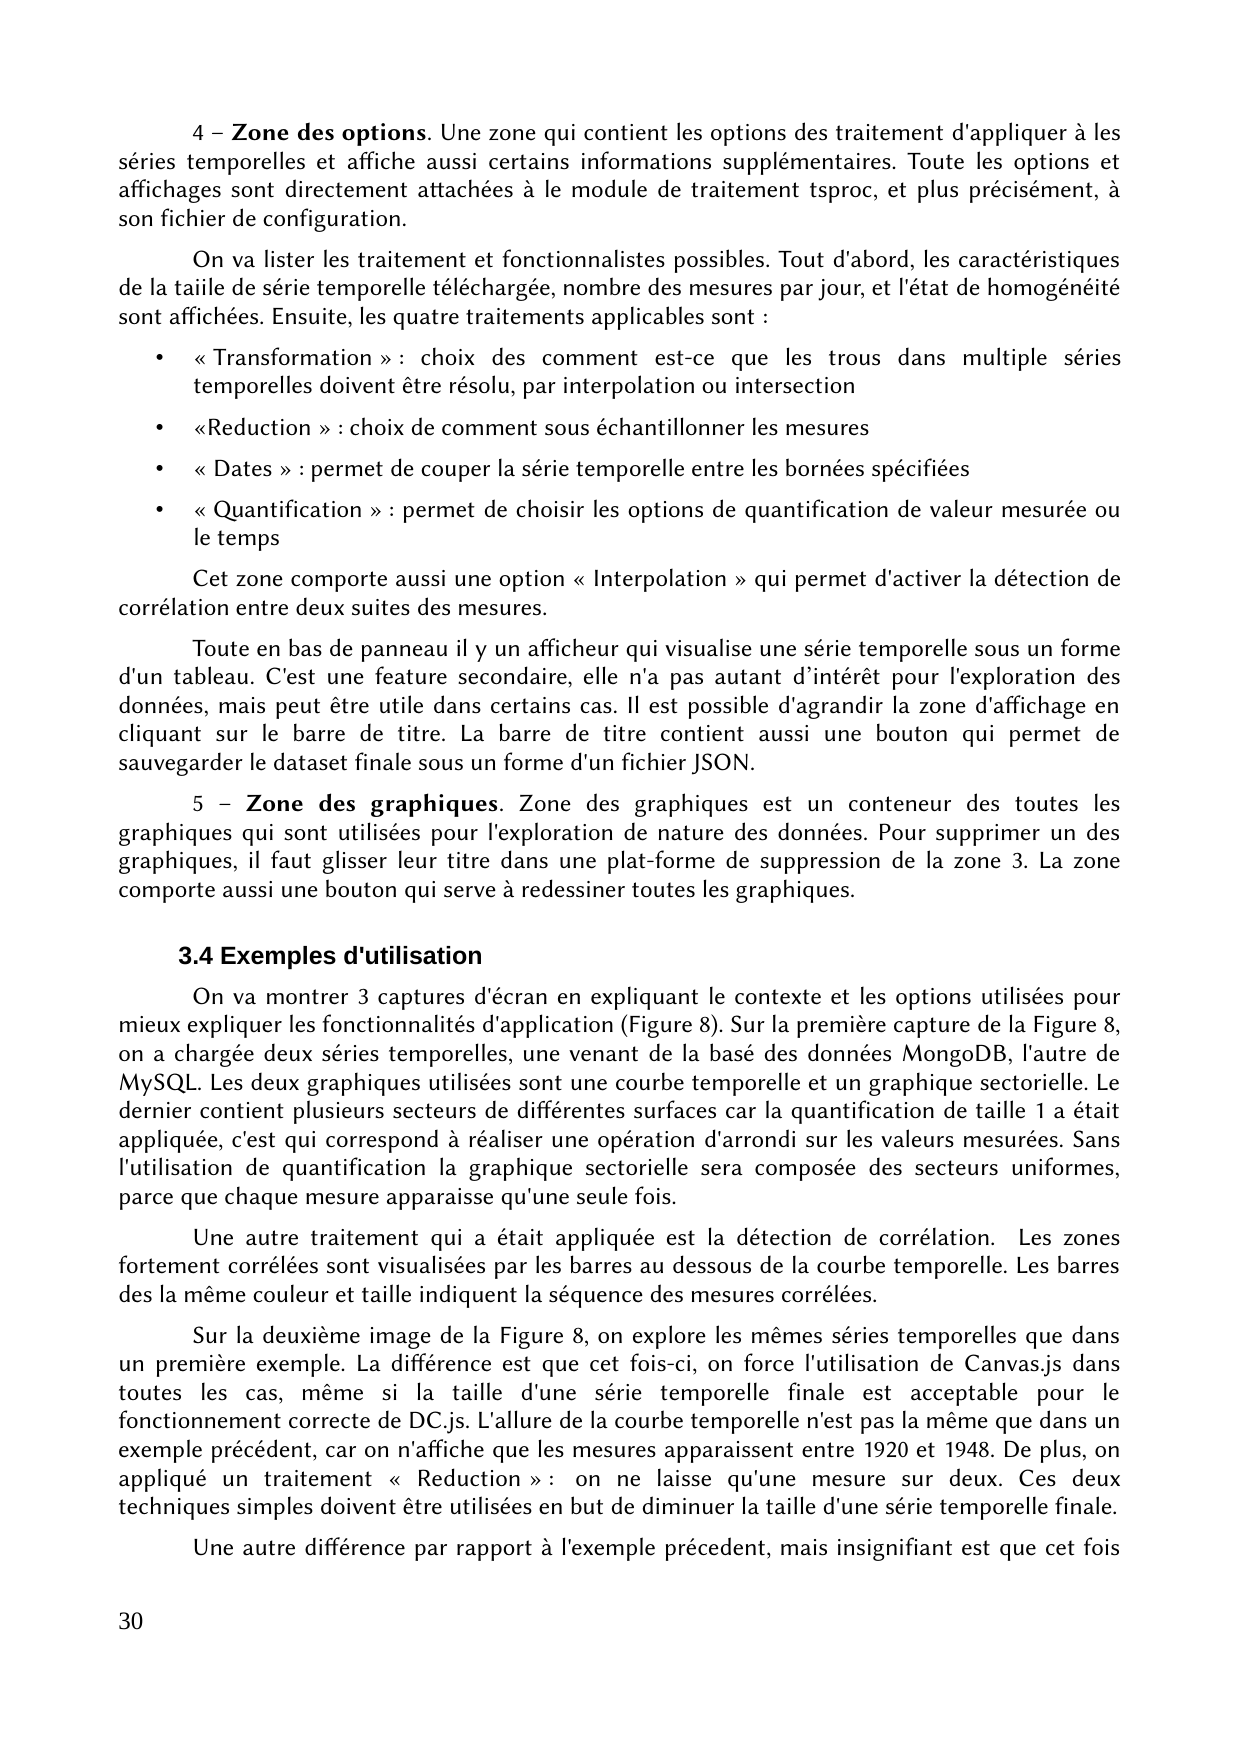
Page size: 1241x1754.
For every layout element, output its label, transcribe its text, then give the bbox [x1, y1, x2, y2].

text On va montrer 3 captures d'écran en expliquant le contexte et les options utilisées pour mieux expliquer les fonctionnalités d'application (Figure 8). Sur la première capture de la Figure 8, on a chargée deux séries temporelles, une venant de la basé des données MongoDB, l'autre de MySQL. Les deux graphiques utilisées sont une courbe temporelle et un graphique sectorielle. Le dernier contient plusieurs secteurs de différentes surfaces car la quantification de taille 1 a était appliquée, c'est qui correspond à réaliser une opération d'arrondi sur les valeurs mesurées. Sans l'utilisation de quantification la graphique sectorielle sera composée des secteurs uniformes, parce que chaque mesure apparaisse qu'une seule fois. [118, 982, 1122, 1210]
subtitle Exemples d'utilisation [118, 941, 1122, 969]
list « Transformation » : choix des comment est-ce que les trous dans multiple séries temporelles doivent être résolu, par interpolation ou intersection [156, 343, 1122, 400]
text Toute en bas de panneau il y un afficheur qui visualise une série temporelle sous un forme d'un tableau. C'est une feature secondaire, elle n'a pas autant d’intérêt pour l'exploration des données, mais peut être utile dans certains cas. Il est possible d'agrandir la zone d'affichage en cliquant sur le barre de titre. La barre de titre contient aussi une bouton qui permet de sauvegarder le dataset finale sous un forme d'un fichier JSON. [118, 634, 1122, 776]
text Cet zone comporte aussi une option « Interpolation » qui permet d'activer la détection de corrélation entre deux suites des mesures. [118, 564, 1122, 621]
text On va lister les traitement et fonctionnalistes possibles. Tout d'abord, les caractéristiques de la taiile de série temporelle téléchargée, nombre des mesures par jour, et l'état de homogénéité sont affichées. Ensuite, les quatre traitements applicables sont : [118, 245, 1122, 330]
text 5 – Zone des graphiques. Zone des graphiques est un conteneur des toutes les graphiques qui sont utilisées pour l'exploration de nature des données. Pour supprimer un des graphiques, il faut glisser leur titre dans une plat-forme de suppression de la zone 3. La zone comporte aussi une bouton qui serve à redessiner toutes les graphiques. [118, 789, 1122, 903]
text Une autre traitement qui a était appliquée est la détection de corrélation. Les zones fortement corrélées sont visualisées par les barres au dessous de la courbe temporelle. Les barres des la même couleur et taille indiquent la séquence des mesures corrélées. [118, 1223, 1122, 1308]
text Une autre différence par rapport à l'exemple précedent, mais insignifiant est que cet fois [118, 1533, 1122, 1562]
text 4 – Zone des options. Une zone qui contient les options des traitement d'appliquer à les séries temporelles et affiche aussi certains informations supplémentaires. Toute les options et affichages sont directement attachées à le module de traitement tsproc, et plus précisément, à son fichier de configuration. [118, 118, 1122, 232]
text Sur la deuxième image de la Figure 8, on explore les mêmes séries temporelles que dans un première exemple. La différence est que cet fois-ci, on force l'utilisation de Canvas.js dans toutes les cas, même si la taille d'une série temporelle finale est acceptable pour le fonctionnement correcte de DC.js. L'allure de la courbe temporelle n'est pas la même que dans un exemple précédent, car on n'affiche que les mesures apparaissent entre 1920 et 1948. De plus, on appliqué un traitement « Reduction » : on ne laisse qu'une mesure sur deux. Ces deux techniques simples doivent être utilisées en but de diminuer la taille d'une série temporelle finale. [118, 1321, 1122, 1521]
list « Quantification » : permet de choisir les options de quantification de valeur mesurée ou le temps [156, 494, 1122, 552]
list « Dates » : permet de couper la série temporelle entre les bornées spécifiées [156, 453, 1122, 482]
list «Reduction » : choix de comment sous échantillonner les mesures [156, 412, 1122, 441]
